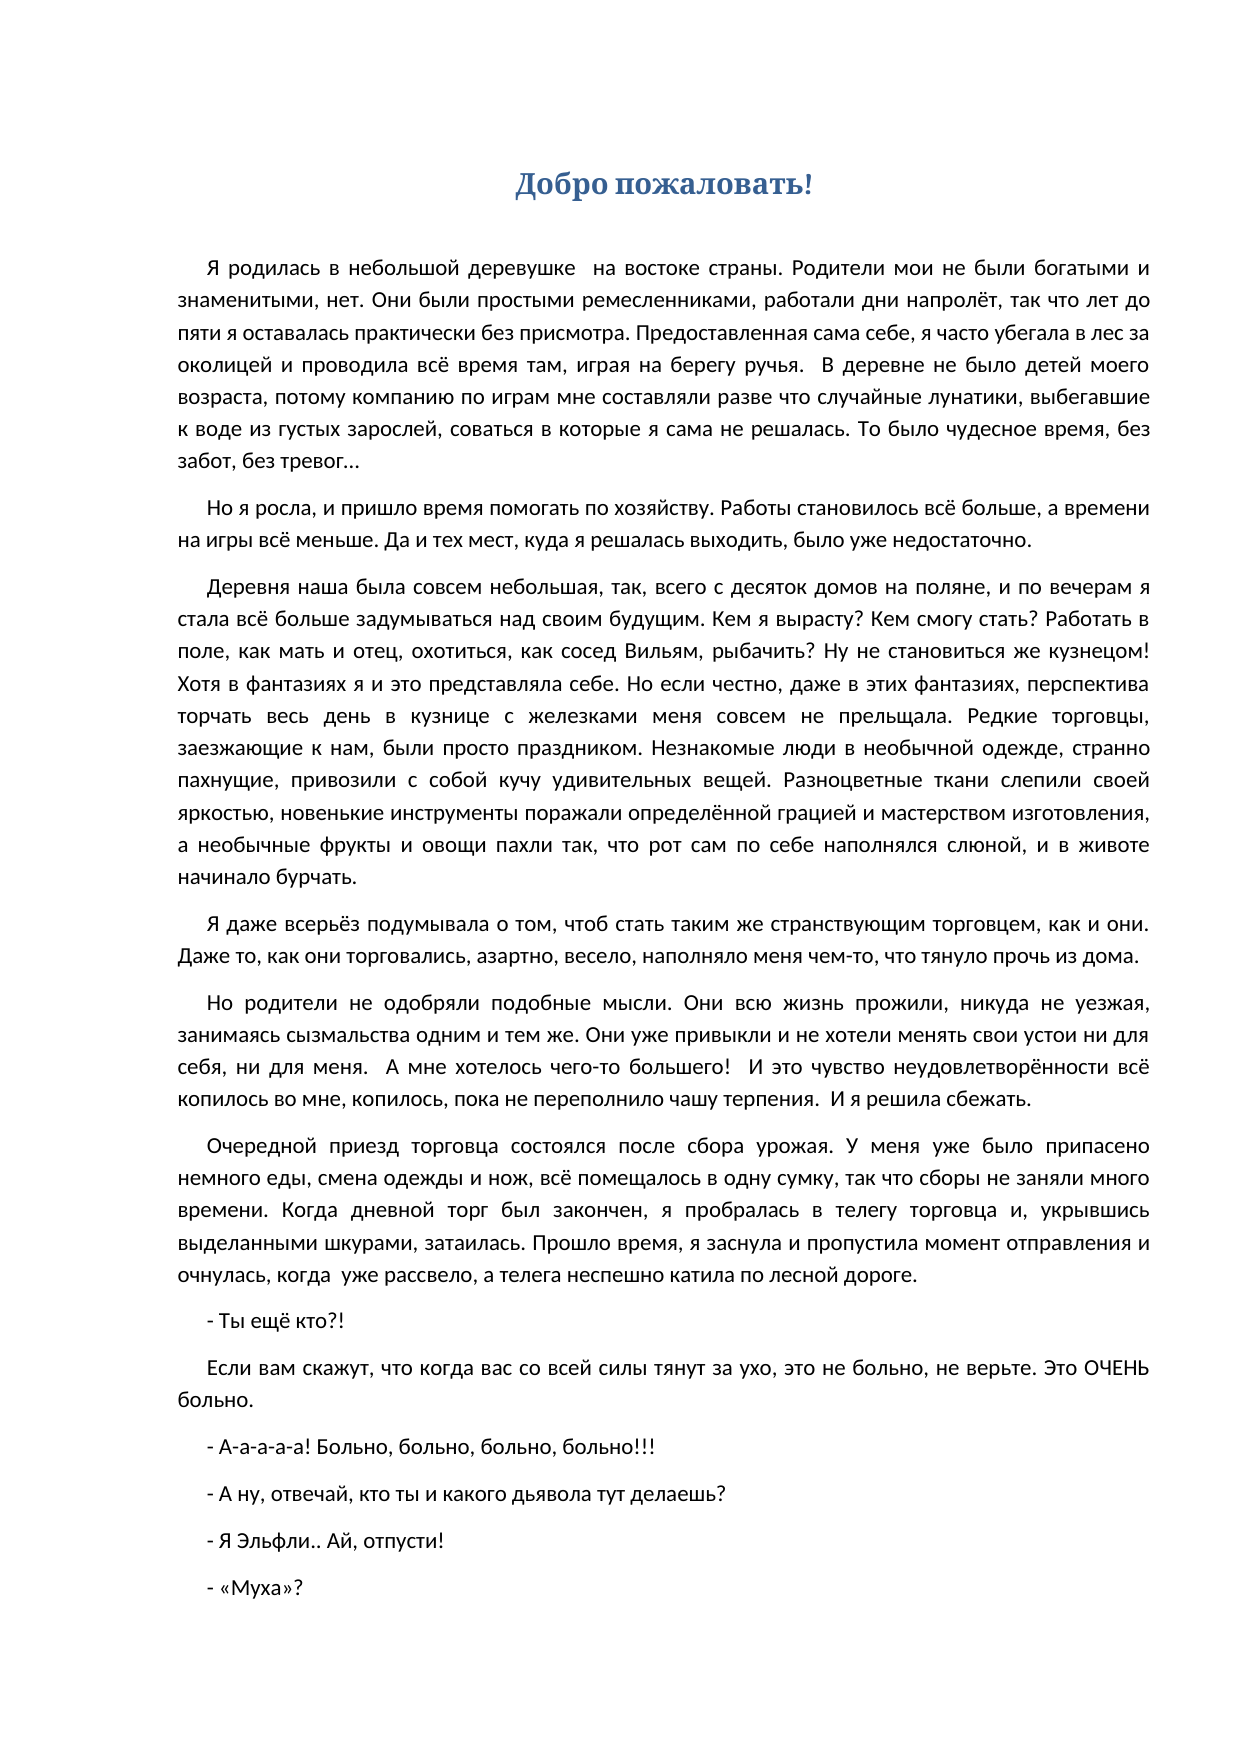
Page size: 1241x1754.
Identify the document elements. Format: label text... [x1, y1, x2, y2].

text Я родилась в небольшой деревушке на востоке страны. Родители мои не были богатыми и знаменитыми, нет. Они были простыми ремесленниками, работали дни напролёт, так что лет до пяти я оставалась практически без присмотра. Предоставленная сама себе, я часто убегала в лес за околицей и проводила всё время там, играя на берегу ручья. В деревне не было детей моего возраста, потому компанию по играм мне составляли разве что случайные лунатики, выбегавшие к воде из густых зарослей, соваться в которые я сама не решалась. То было чудесное время, без забот, без тревог… [177, 253, 1152, 474]
text Но я росла, и пришло время помогать по хозяйству. Работы становилось всё больше, а времени на игры всё меньше. Да и тех мест, куда я решалась выходить, было уже недостаточно. [177, 493, 1152, 553]
text - А ну, отвечай, кто ты и какого дьявола тут делаешь? [177, 1479, 1152, 1507]
text - Я Эльфли.. Ай, отпусти! [177, 1526, 1152, 1554]
text - А-а-а-а-а! Больно, больно, больно, больно!!! [177, 1432, 1152, 1460]
text Если вам скажут, что когда вас со всей силы тянут за ухо, это не больно, не верьте. Это ОЧЕНЬ больно. [177, 1353, 1152, 1413]
text Я даже всерьёз подумывала о том, чтоб стать таким же странствующим торговцем, как и они. Даже то, как они торговались, азартно, весело, наполняло меня чем-то, что тянуло прочь из дома. [177, 909, 1152, 969]
text Очередной приезд торговца состоялся после сбора урожая. У меня уже было припасено немного еды, смена одежды и нож, всё помещалось в одну сумку, так что сборы не заняли много времени. Когда дневной торг был закончен, я пробралась в телегу торговца и, укрывшись выделанными шкурами, затаилась. Прошло время, я заснула и пропустила момент отправления и очнулась, когда уже рассвело, а телега неспешно катила по лесной дороге. [177, 1131, 1152, 1288]
text - «Муха»? [177, 1573, 1152, 1601]
subtitle Добро пожаловать! [177, 168, 1152, 202]
text Деревня наша была совсем небольшая, так, всего с десяток домов на поляне, и по вечерам я стала всё больше задумываться над своим будущим. Кем я вырасту? Кем смогу стать? Работать в поле, как мать и отец, охотиться, как сосед Вильям, рыбачить? Ну не становиться же кузнецом! Хотя в фантазиях я и это представляла себе. Но если честно, даже в этих фантазиях, перспектива торчать весь день в кузнице с железками меня совсем не прельщала. Редкие торговцы, заезжающие к нам, были просто праздником. Незнакомые люди в необычной одежде, странно пахнущие, привозили с собой кучу удивительных вещей. Разноцветные ткани слепили своей яркостью, новенькие инструменты поражали определённой грацией и мастерством изготовления, а необычные фрукты и овощи пахли так, что рот сам по себе наполнялся слюной, и в животе начинало бурчать. [177, 572, 1152, 890]
text - Ты ещё кто?! [177, 1307, 1152, 1334]
text Но родители не одобряли подобные мысли. Они всю жизнь прожили, никуда не уезжая, занимаясь сызмальства одним и тем же. Они уже привыкли и не хотели менять свои устои ни для себя, ни для меня. А мне хотелось чего-то большего! И это чувство неудовлетворённости всё копилось во мне, копилось, пока не переполнило чашу терпения. И я решила сбежать. [177, 988, 1152, 1112]
